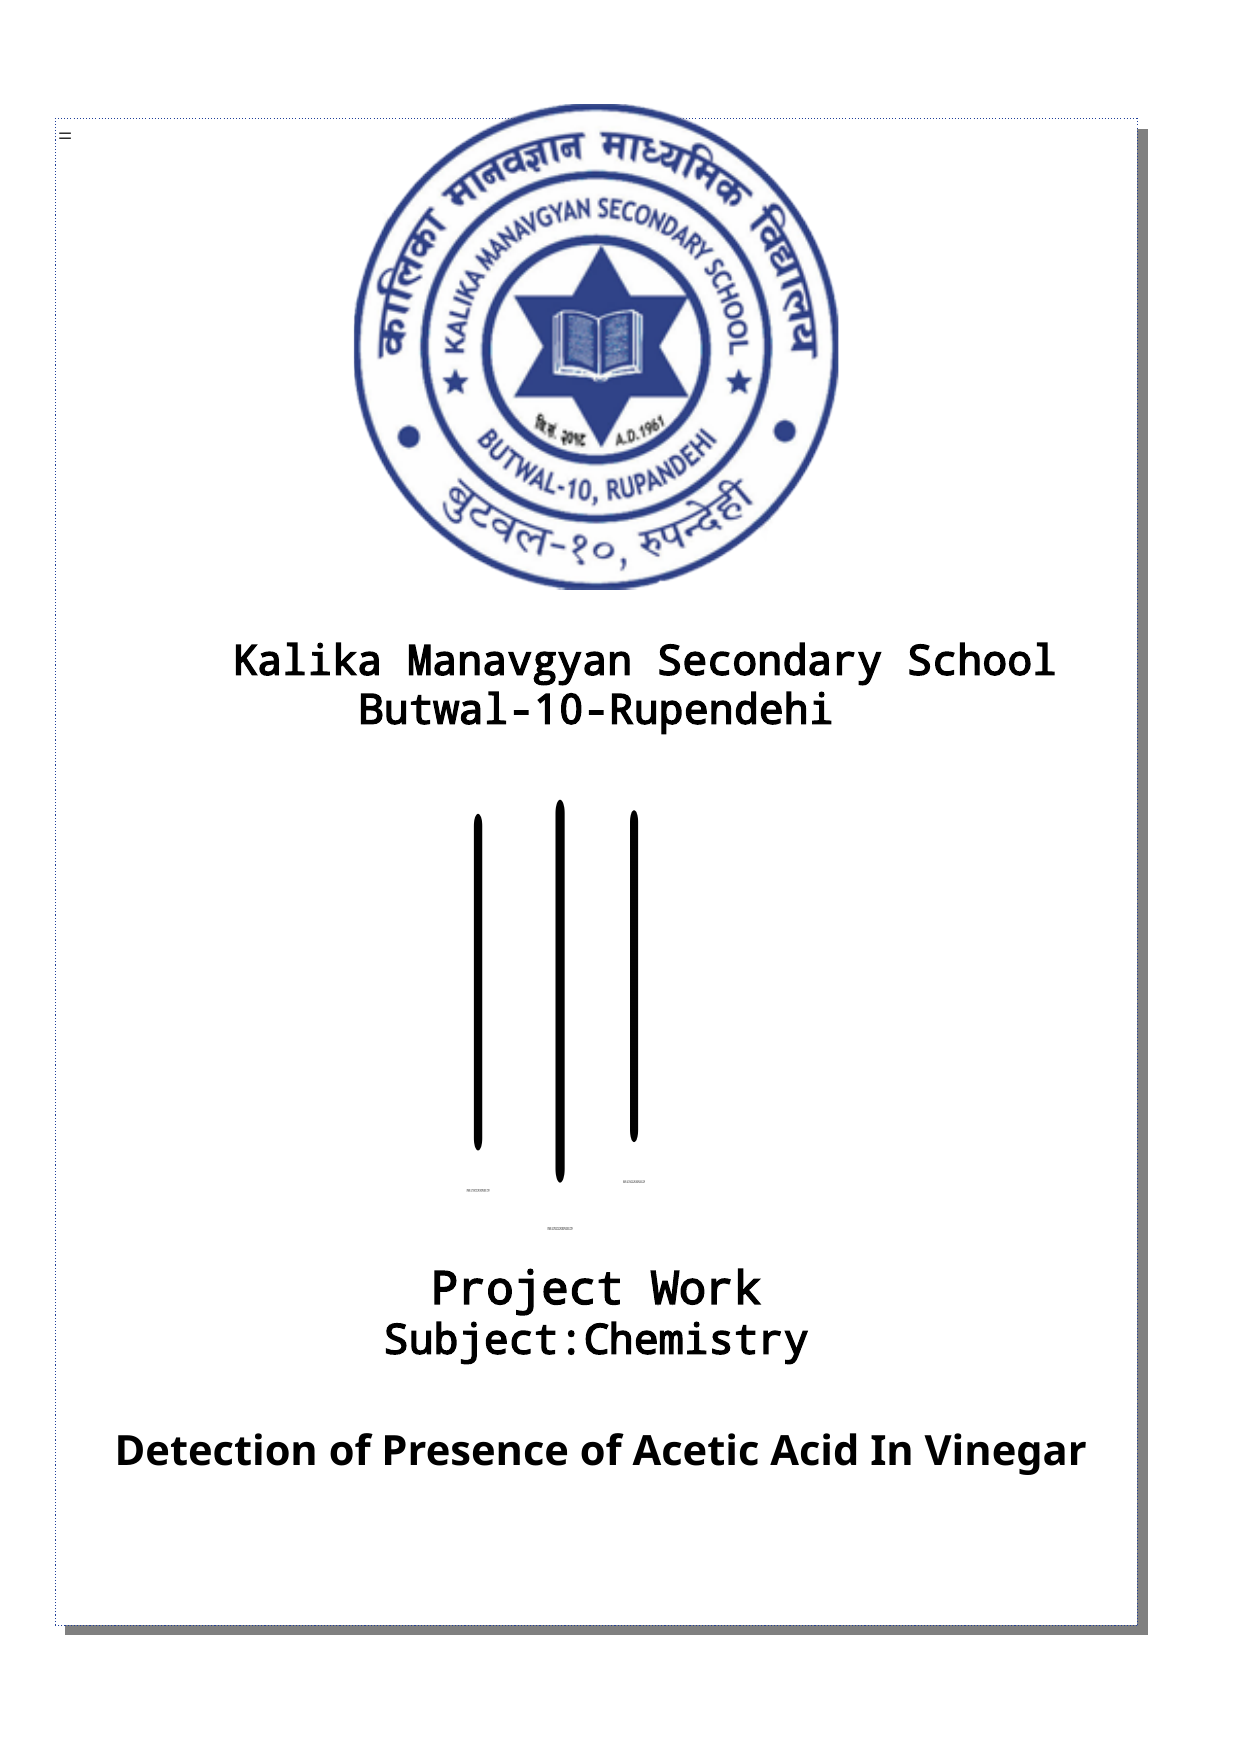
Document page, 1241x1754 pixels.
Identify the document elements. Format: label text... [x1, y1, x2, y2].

text Kalika Manavgyan Secondary School [0, 636, 1134, 685]
picture [353, 104, 839, 590]
text Detection of Presence of Acetic Acid In Vinegar [114, 1421, 1087, 1477]
picture [409, 745, 711, 1237]
text Subject:Chemistry [58, 1315, 1134, 1364]
text Butwal-10-Rupendehi [58, 685, 1134, 734]
text Project Work [58, 1261, 1134, 1315]
